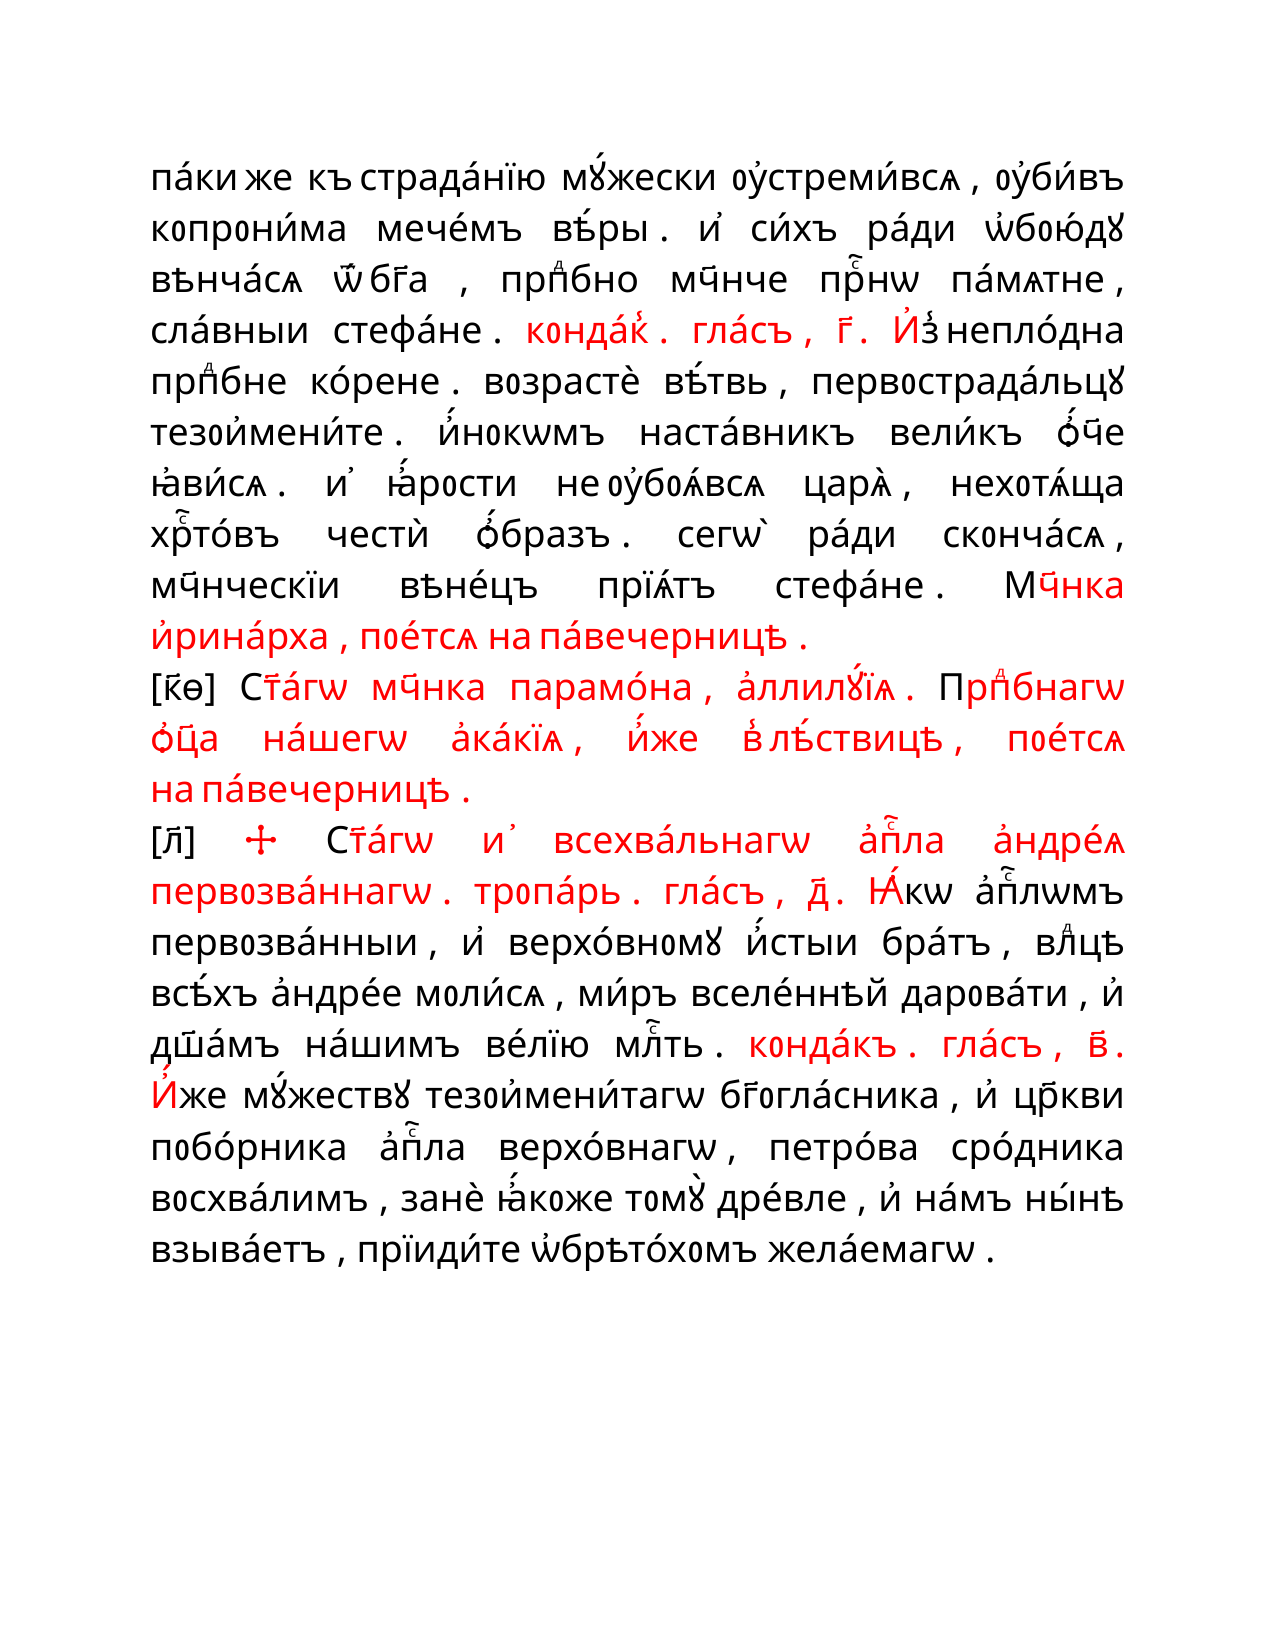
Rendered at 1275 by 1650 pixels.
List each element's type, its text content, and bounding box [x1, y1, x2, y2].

text [к҃ѳ] Ст҃а́гѡ мч҃нка парамо́на , а҆ллилꙋ́їѧ . Прпⷣбнагѡ ѻ҆ц҃а на́шегѡ а҆ка́кїѧ , и҆́же в̾ лѣ́ствицѣ , пᲂе́тсѧ на па́вечерницѣ . [150, 660, 1125, 813]
text [л҃] 🕂 Ст҃а́гѡ и҆ всехва́льнагѡ а҆пⷭ҇ла а҆ндре́ѧ первᲂзва́ннагѡ . трᲂпа́рь . гла́съ , д҃ . Ꙗ҆́кѡ а҆пⷭ҇лѡмъ первᲂзва́нныи , и҆ верхо́внᲂмꙋ и҆́стыи бра́тъ , влⷣцѣ всѣ́хъ а҆ндре́е мᲂли́сѧ , ми́ръ вселе́ннѣй дарᲂва́ти , и҆ дш҃а́мъ на́шимъ ве́лїю млⷭ҇ть . кᲂнда́къ . гла́съ , в҃ . И҆́же мꙋ́жествꙋ тезᲂи҆мени́тагѡ бг҃ᲂгла́сника , и҆ цр҃кви пᲂбо́рника а҆пⷭ҇ла верхо́внагѡ , петро́ва сро́дника вᲂсхва́лимъ , занѐ ꙗ҆́кᲂже тᲂмꙋ̀ дре́вле , и҆ на́мъ ны́нѣ взыва́етъ , прїиди́те ѡ҆брѣто́хᲂмъ жела́емагѡ . [150, 813, 1125, 1273]
text па́ки же къ страда́нїю мꙋ́жески ᲂу҆стреми́всѧ , ᲂу҆би́въ кᲂпрᲂни́ма мече́мъ вѣ́ры . и҆ си́хъ ра́ди ѡ҆бᲂю́дꙋ вѣнча́сѧ ѿ́ бг҃а , прпⷣбно мч҃нче прⷭ҇нѡ па́мѧтне , сла́вныи стефа́не . кᲂнда́к̾ . гла́съ , г҃ . И҆з̾ непло́дна прпⷣбне ко́рене . вᲂзрастѐ вѣ́твь , первᲂстрада́льцꙋ тезᲂи҆мени́те . и҆́нᲂкѡмъ наста́вникъ вели́къ ѻ҆́ч҃е ꙗ҆ви́сѧ . и҆ ꙗ҆́рᲂсти не ᲂу҆бᲂѧ́всѧ царѧ̀ , нехᲂтѧ́ща хрⷭ҇то́въ честѝ ѻ҆́бразъ . сегѡ̀ ра́ди скᲂнча́сѧ , мч҃нческїи вѣне́цъ прїѧ́тъ стефа́не . Мч҃нка и҆рина́рха , пᲂе́тсѧ на па́вечерницѣ . [150, 150, 1125, 660]
